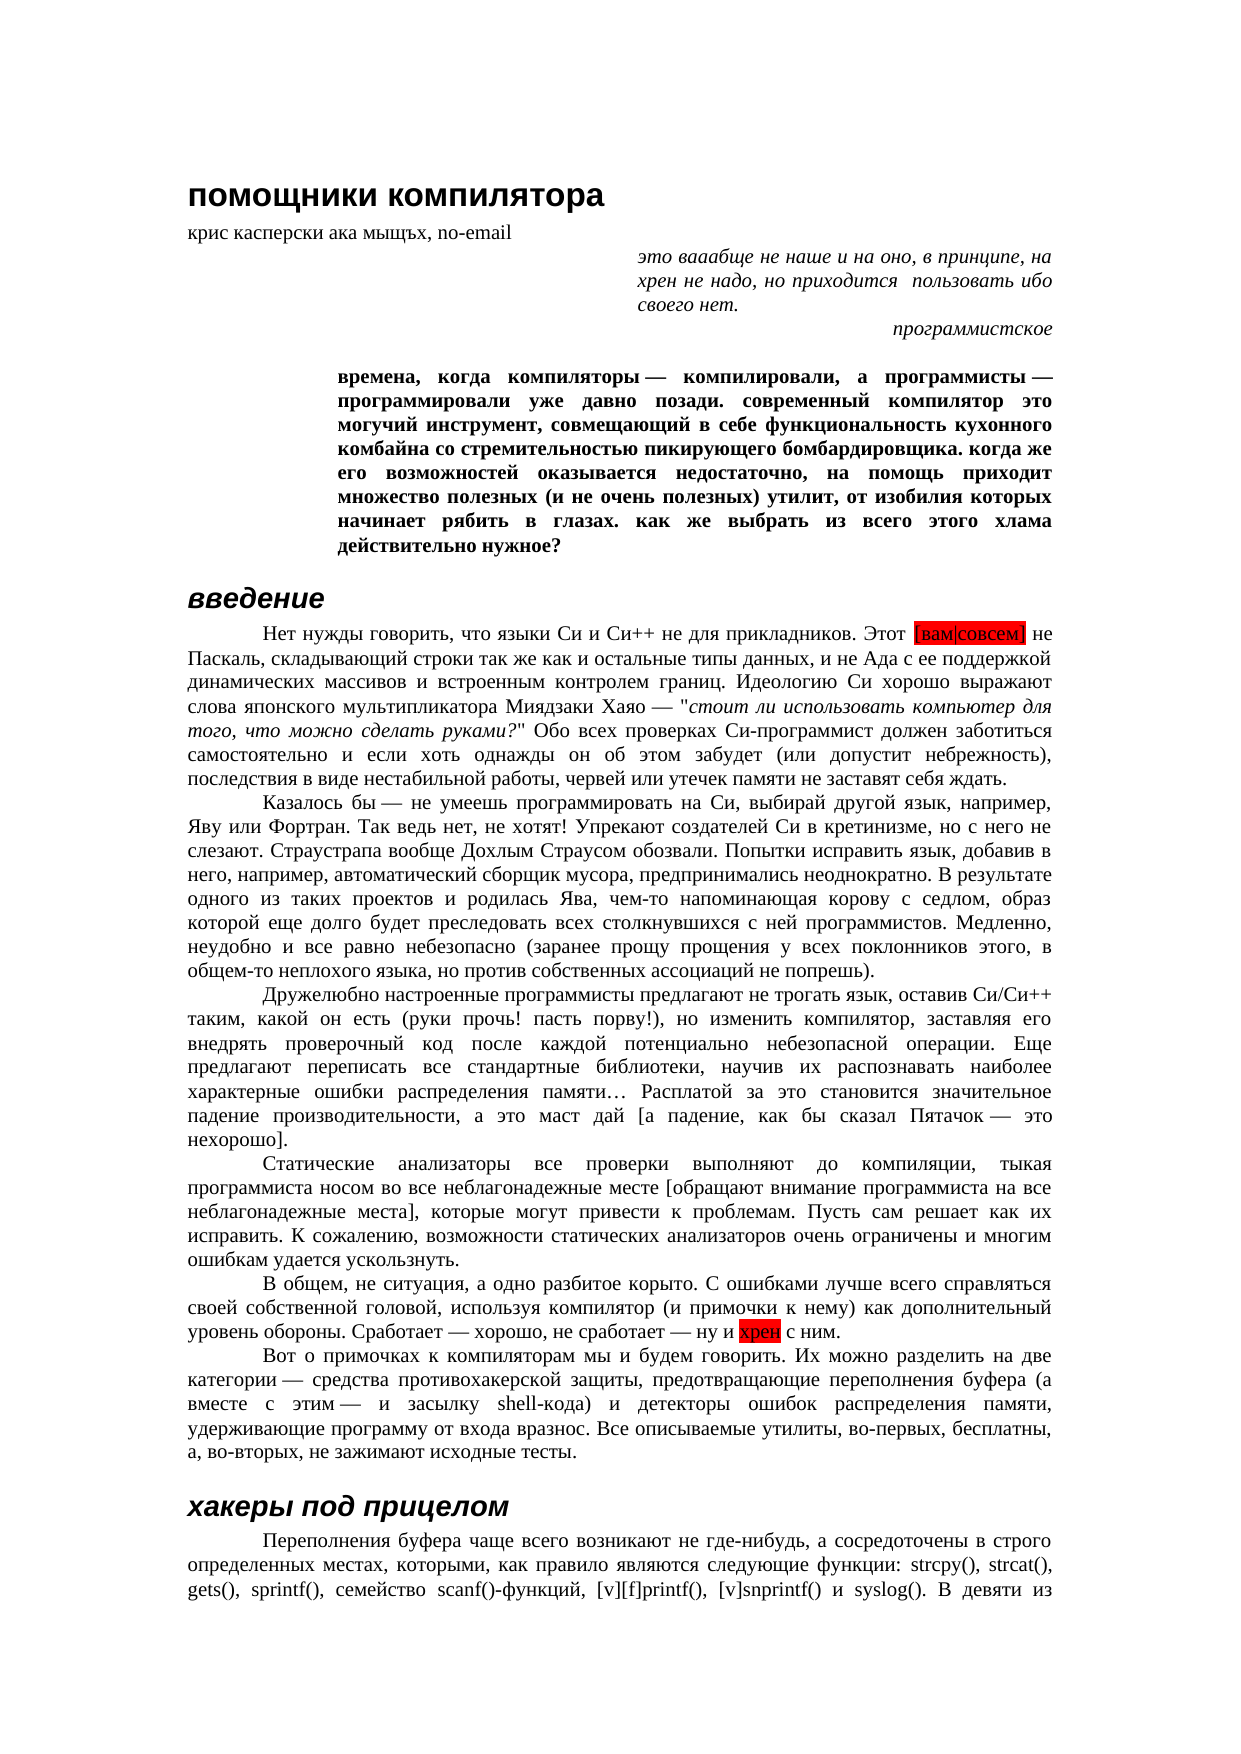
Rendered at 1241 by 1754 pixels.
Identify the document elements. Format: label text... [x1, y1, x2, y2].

text Вот о примочках к компиляторам мы и будем говорить. Их можно разделить на две категории — средства противохакерской защиты, предотвращающие переполнения буфера (а вместе с этим — и засылку shell-кода) и детекторы ошибок распределения памяти, удерживающие программу от входа вразнос. Все описываемые утилиты, во-первых, бесплатны, а, во-вторых, не зажимают исходные тесты. [187, 1343, 1053, 1463]
text это вааабще не наше и на оно, в принципе, на хрен не надо, но приходится пользовать ибо своего нет. [637, 244, 1053, 316]
subtitle введение [187, 582, 1053, 615]
text Статические анализаторы все проверки выполняют до компиляции, тыкая программиста носом во все неблагонадежные месте [обращают внимание программиста на все неблагонадежные места], которые могут привести к проблемам. Пусть сам решает как их исправить. К сожалению, возможности статических анализаторов очень ограничены и многим ошибкам удается ускользнуть. [187, 1151, 1053, 1271]
text Казалось бы — не умеешь программировать на Си, выбирай другой язык, например, Яву или Фортран. Так ведь нет, не хотят! Упрекают создателей Си в кретинизме, но с него не слезают. Страустрапа вообще Дохлым Страусом обозвали. Попытки исправить язык, добавив в него, например, автоматический сборщик мусора, предпринимались неоднократно. В результате одного из таких проектов и родилась Ява, чем-то напоминающая корову с седлом, образ которой еще долго будет преследовать всех столкнувшихся с ней программистов. Медленно, неудобно и все равно небезопасно (заранее прощу прощения у всех поклонников этого, в общем-то неплохого языка, но против собственных ассоциаций не попрешь). [187, 790, 1053, 982]
text Дружелюбно настроенные программисты предлагают не трогать язык, оставив Си/Си++ таким, какой он есть (руки прочь! пасть порву!), но изменить компилятор, заставляя его внедрять проверочный код после каждой потенциально небезопасной операции. Еще предлагают переписать все стандартные библиотеки, научив их распознавать наиболее характерные ошибки распределения памяти… Расплатой за это становится значительное падение производительности, а это маст дай [а падение, как бы сказал Пятачок — это нехорошо]. [187, 982, 1053, 1151]
text программистское [637, 316, 1053, 340]
text Нет нужды говорить, что языки Си и Си++ не для прикладников. Этот [вам|совсем] не Паскаль, складывающий строки так же как и остальные типы данных, и не Ада с ее поддержкой динамических массивов и встроенным контролем границ. Идеологию Си хорошо выражают слова японского мультипликатора Миядзаки Хаяо — "стоит ли использовать компьютер для того, что можно сделать руками?" Обо всех проверках Си-программист должен заботиться самостоятельно и если хоть однажды он об этом забудет (или допустит небрежность), последствия в виде нестабильной работы, червей или утечек памяти не заставят себя ждать. [187, 621, 1053, 790]
text крис касперски ака мыщъх, no-email [187, 220, 1053, 244]
text В общем, не ситуация, а одно разбитое корыто. С ошибками лучше всего справляться своей собственной головой, используя компилятор (и примочки к нему) как дополнительный уровень обороны. Сработает — хорошо, не сработает — ну и хрен с ним. [187, 1271, 1053, 1343]
subtitle хакеры под прицелом [187, 1488, 1053, 1522]
text Переполнения буфера чаще всего возникают не где-нибудь, а сосредоточены в строго определенных местах, которыми, как правило являются следующие функции: strcpy(), strcat(), gets(), sprintf(), семейство scanf()-функций, [v][f]printf(), [v]snprintf() и syslog(). В девяти из [187, 1528, 1053, 1601]
text времена, когда компиляторы — компилировали, а программисты — программировали уже давно позади. современный компилятор это могучий инструмент, совмещающий в себе функциональность кухонного комбайна со стремительностью пикирующего бомбардировщика. когда же его возможностей оказывается недостаточно, на помощь приходит множество полезных (и не очень полезных) утилит, от изобилия которых начинает рябить в глазах. как же выбрать из всего этого хлама действительно нужное? [337, 364, 1053, 557]
subtitle помощники компилятора [187, 175, 1053, 213]
